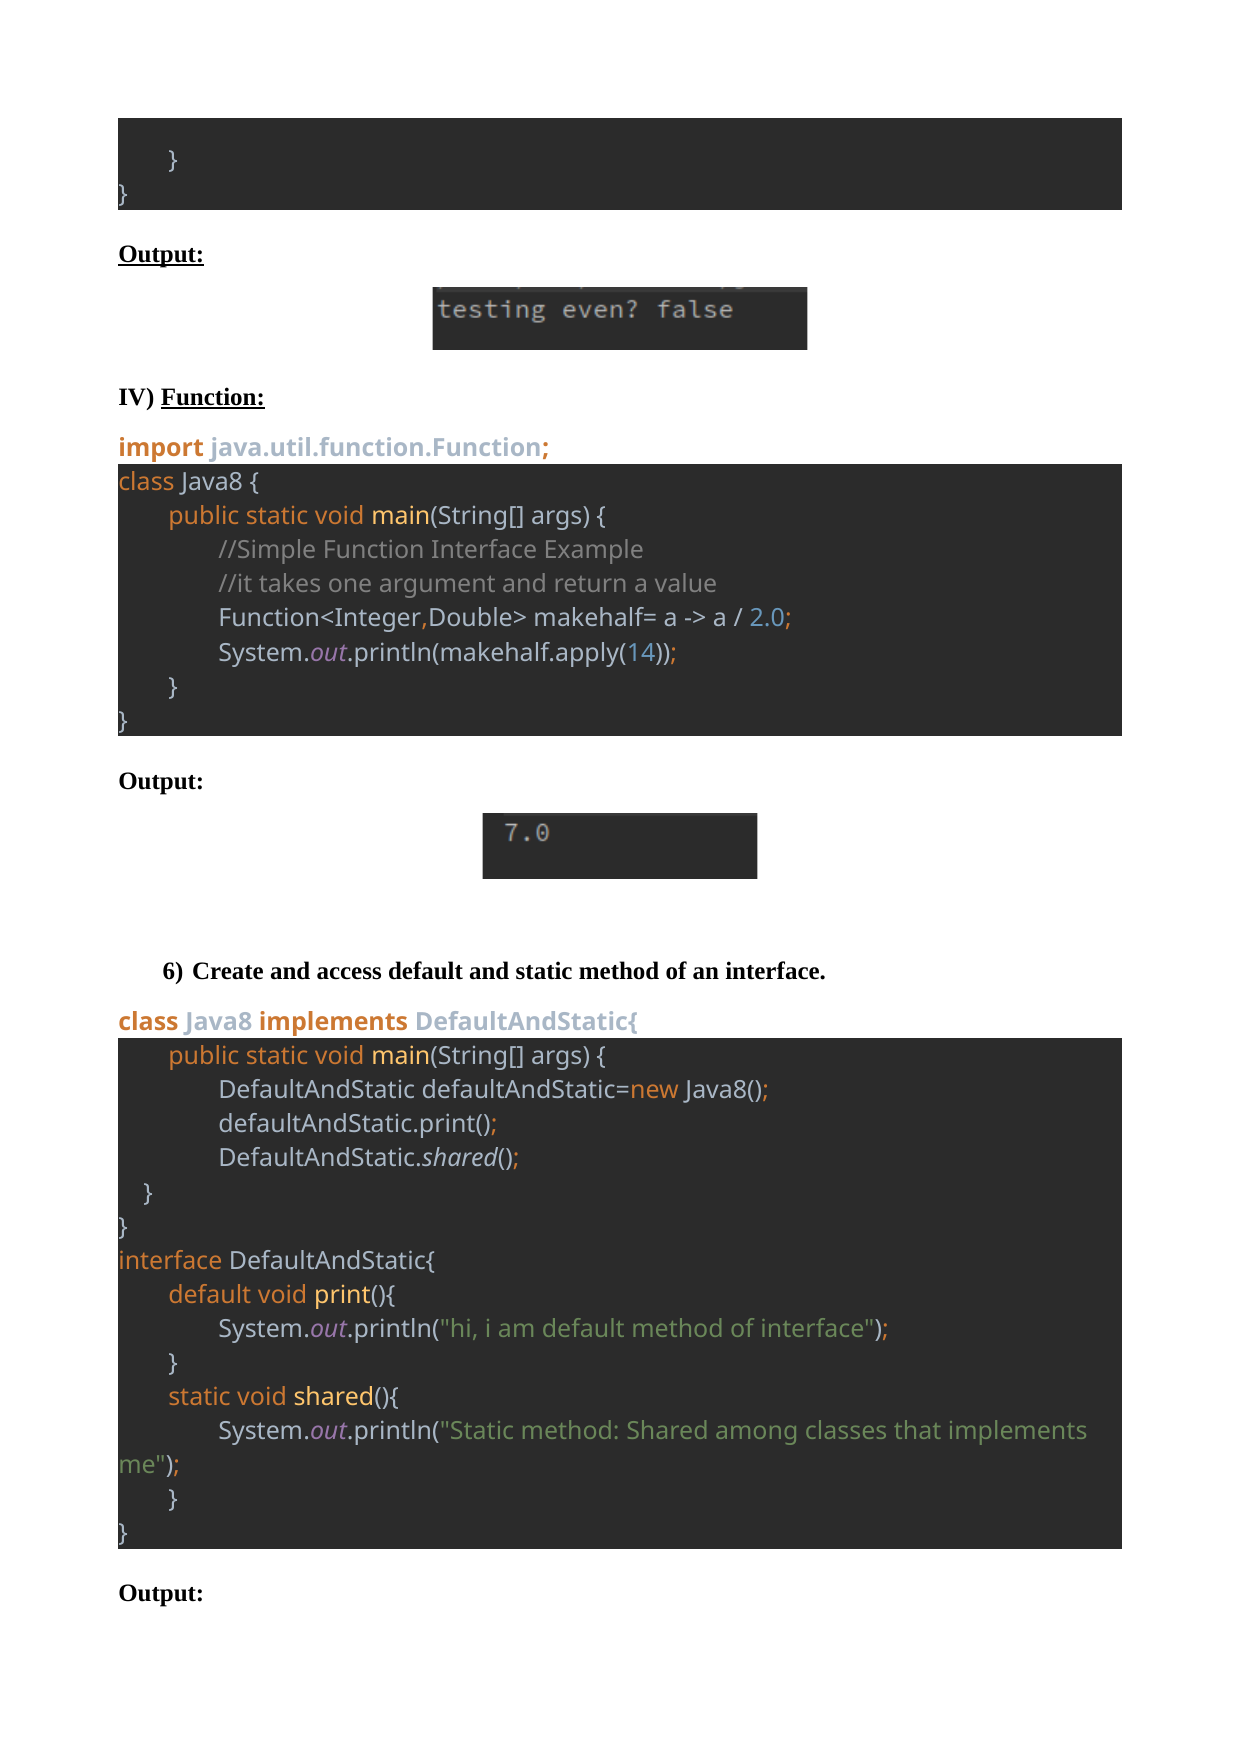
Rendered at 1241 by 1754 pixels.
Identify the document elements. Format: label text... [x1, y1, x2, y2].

text public static void main(String[] args) { [118, 498, 1122, 532]
text System.out.println("Static method: Shared among classes that implements me"); [118, 1413, 1122, 1481]
text Function<Integer,Double> makehalf= a -> a / 2.0; [118, 600, 1122, 634]
text //it takes one argument and return a value [118, 566, 1122, 600]
text interface DefaultAndStatic{ [118, 1242, 1122, 1276]
text class Java8 implements DefaultAndStatic{ [118, 1004, 1122, 1038]
text } [118, 1344, 1122, 1378]
list Create and access default and static method of an interface. [162, 956, 1122, 985]
text default void print(){ [118, 1276, 1122, 1310]
text Output: [118, 766, 1122, 794]
text } [118, 1481, 1122, 1515]
text public static void main(String[] args) { [118, 1038, 1122, 1072]
text } [118, 702, 1122, 736]
text class Java8 { [118, 464, 1122, 498]
text } [118, 668, 1122, 702]
text IV) Function: [118, 382, 1122, 411]
text } [118, 1515, 1122, 1549]
text System.out.println(makehalf.apply(14)); [118, 634, 1122, 668]
picture [432, 287, 808, 350]
text } [118, 1174, 1122, 1208]
text } [118, 142, 1122, 176]
text DefaultAndStatic defaultAndStatic=new Java8(); [118, 1072, 1122, 1106]
text Output: [118, 1578, 1122, 1607]
text import java.util.function.Function; [118, 430, 1122, 464]
text DefaultAndStatic.shared(); [118, 1140, 1122, 1174]
text Output: [118, 239, 1122, 268]
picture [482, 813, 758, 879]
text static void shared(){ [118, 1378, 1122, 1413]
text } [118, 1208, 1122, 1242]
text System.out.println("hi, i am default method of interface"); [118, 1310, 1122, 1344]
text //Simple Function Interface Example [118, 532, 1122, 566]
text } [118, 176, 1122, 210]
text defaultAndStatic.print(); [118, 1106, 1122, 1140]
